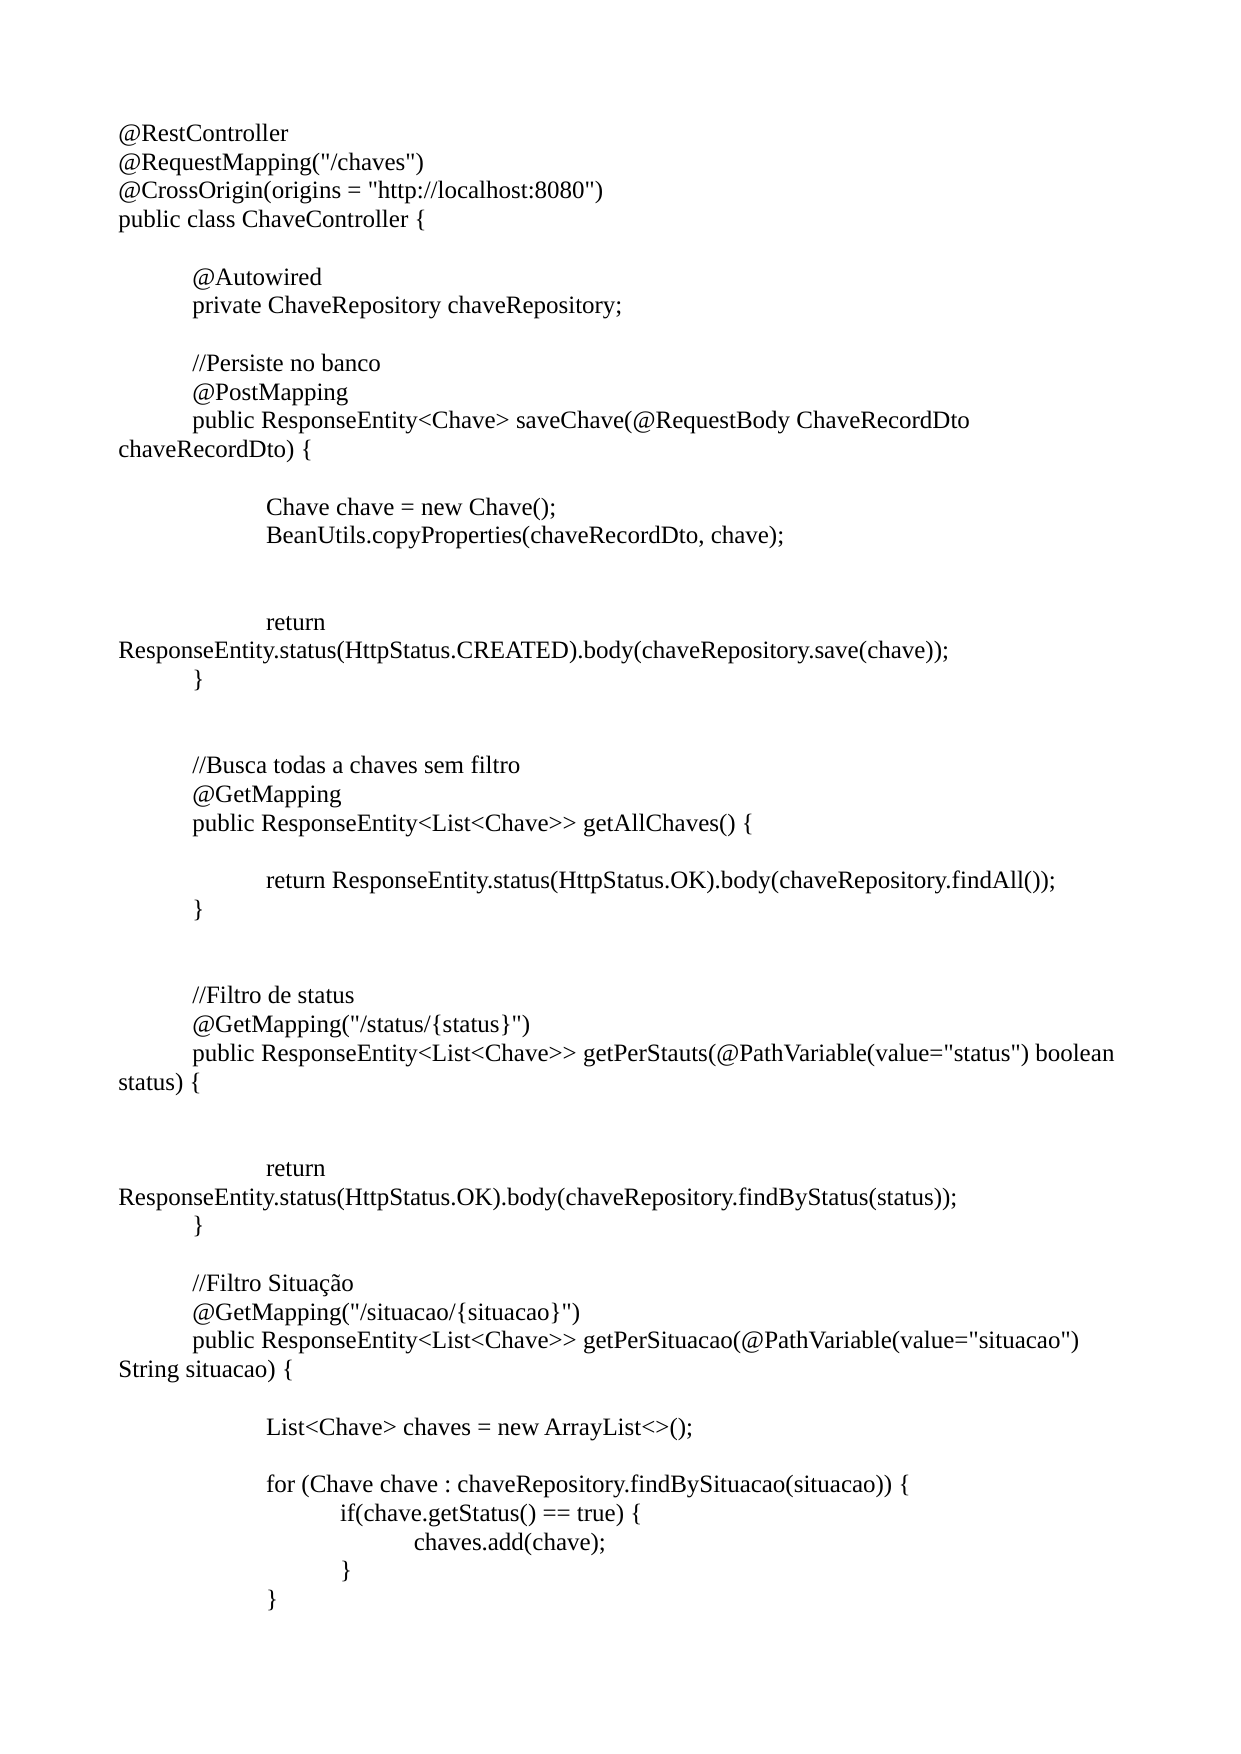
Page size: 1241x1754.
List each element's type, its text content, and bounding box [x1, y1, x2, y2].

text @RestController [118, 118, 1122, 147]
text public class ChaveController { [118, 204, 1122, 233]
text } [118, 894, 1122, 923]
text //Filtro de status [118, 981, 1122, 1009]
text @RequestMapping("/chaves") [118, 147, 1122, 176]
text @PostMapping [118, 377, 1122, 406]
text public ResponseEntity<List<Chave>> getPerStauts(@PathVariable(value="status") boolean status) { [118, 1038, 1122, 1096]
text @GetMapping("/status/{status}") [118, 1009, 1122, 1038]
text //Filtro Situação [118, 1268, 1122, 1297]
text chaves.add(chave); [118, 1527, 1122, 1556]
text public ResponseEntity<List<Chave>> getPerSituacao(@PathVariable(value="situacao") String situacao) { [118, 1326, 1122, 1383]
text @GetMapping("/situacao/{situacao}") [118, 1297, 1122, 1326]
text //Busca todas a chaves sem filtro [118, 751, 1122, 779]
text private ChaveRepository chaveRepository; [118, 291, 1122, 319]
text @GetMapping [118, 779, 1122, 808]
text for (Chave chave : chaveRepository.findBySituacao(situacao)) { [118, 1469, 1122, 1498]
text Chave chave = new Chave(); [118, 492, 1122, 521]
text return ResponseEntity.status(HttpStatus.OK).body(chaveRepository.findAll()); [118, 866, 1122, 894]
text if(chave.getStatus() == true) { [118, 1498, 1122, 1527]
text @Autowired [118, 262, 1122, 291]
text return ResponseEntity.status(HttpStatus.OK).body(chaveRepository.findByStatus(status)); [118, 1153, 1122, 1211]
text } [118, 1584, 1122, 1613]
text List<Chave> chaves = new ArrayList<>(); [118, 1412, 1122, 1441]
text } [118, 1556, 1122, 1584]
text } [118, 1211, 1122, 1239]
text public ResponseEntity<Chave> saveChave(@RequestBody ChaveRecordDto chaveRecordDto) { [118, 406, 1122, 463]
text } [118, 664, 1122, 693]
text BeanUtils.copyProperties(chaveRecordDto, chave); [118, 521, 1122, 549]
text @CrossOrigin(origins = "http://localhost:8080") [118, 176, 1122, 204]
text //Persiste no banco [118, 348, 1122, 377]
text public ResponseEntity<List<Chave>> getAllChaves() { [118, 808, 1122, 837]
text return ResponseEntity.status(HttpStatus.CREATED).body(chaveRepository.save(chave)); [118, 607, 1122, 664]
